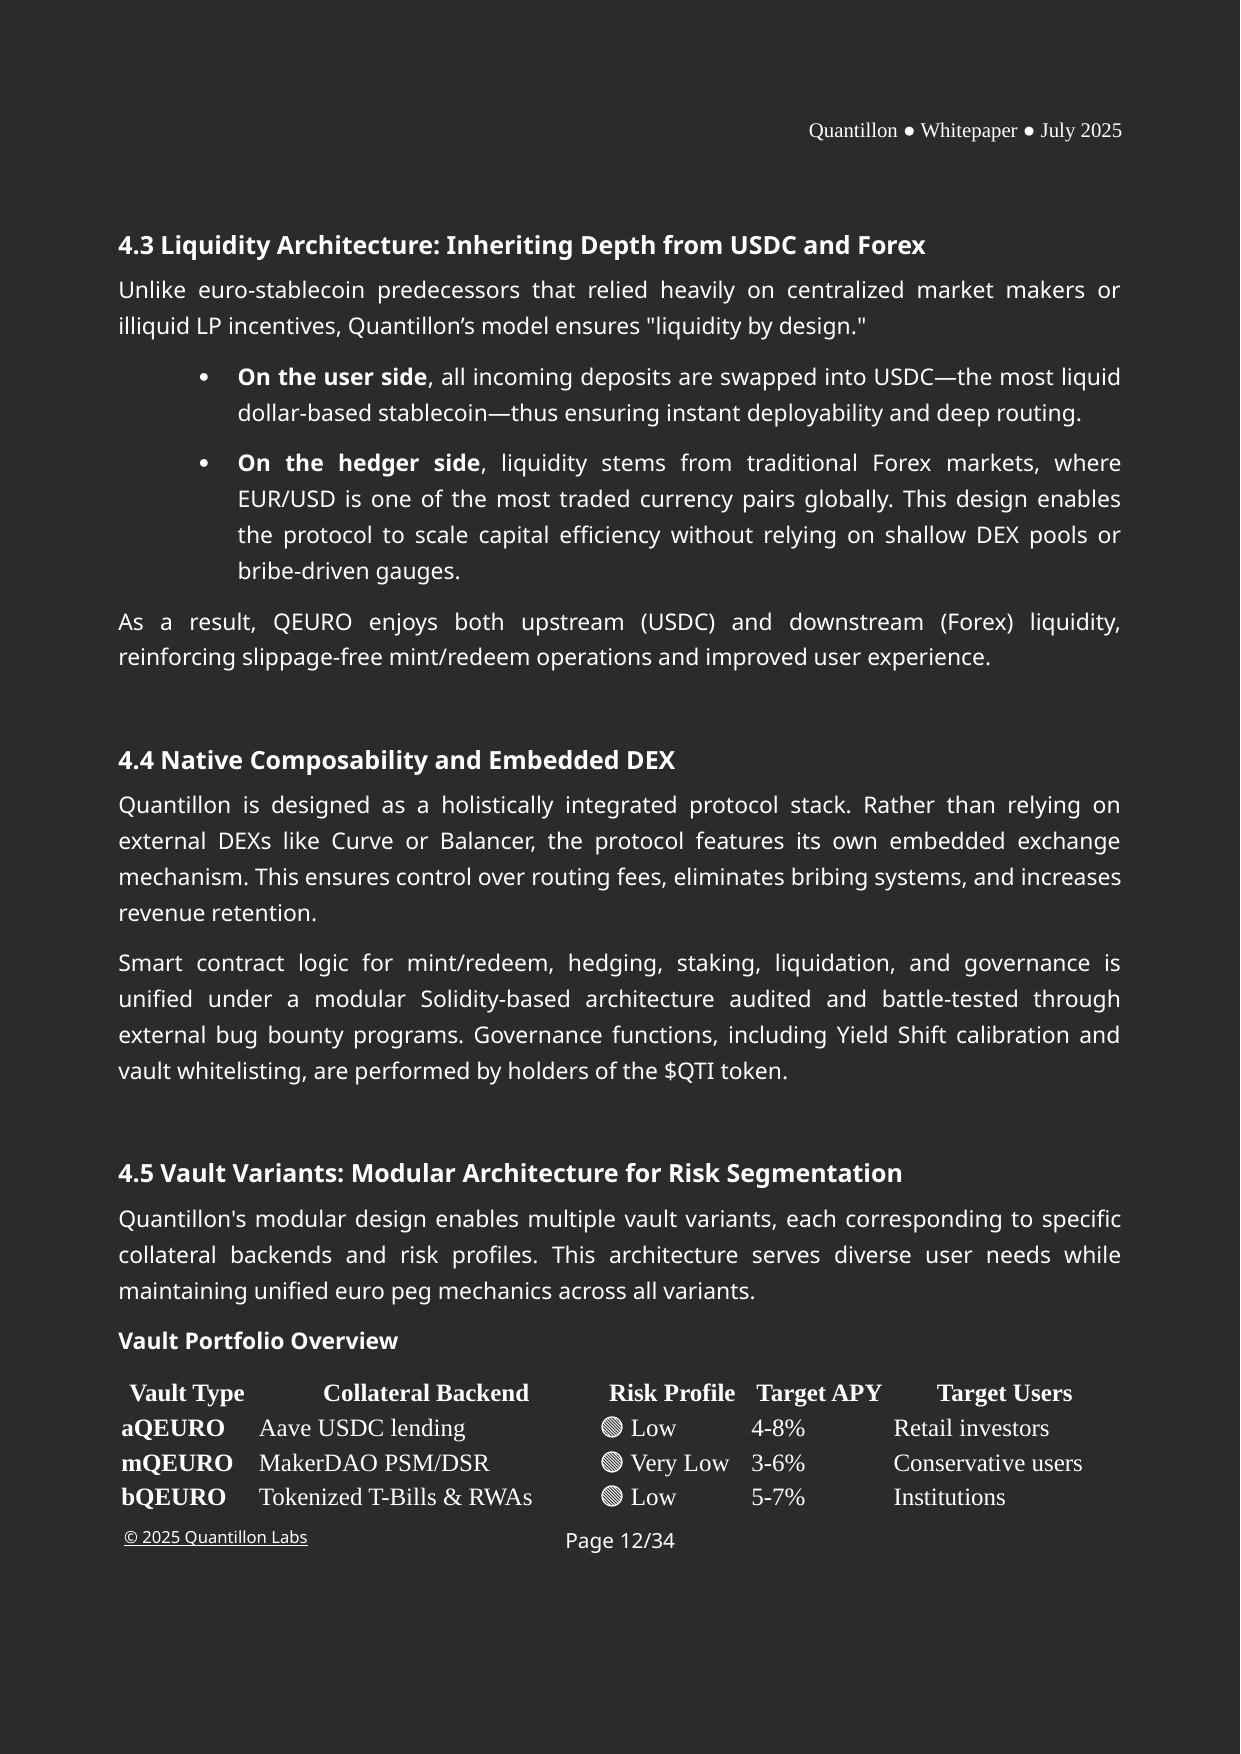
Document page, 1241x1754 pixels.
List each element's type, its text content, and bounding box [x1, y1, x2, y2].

text As a result, QEURO enjoys both upstream (USDC) and downstream (Forex) liquidity, reinforcing slippage-free mint/redeem operations and improved user experience. [118, 605, 1122, 673]
table_cell 4-8% [748, 1410, 890, 1445]
text Smart contract logic for mint/redeem, hedging, staking, liquidation, and governance is unified under a modular Solidity-based architecture audited and battle-tested through external bug bounty programs. Governance functions, including Yield Shift calibration and vault whitelisting, are performed by holders of the $QTI token. [118, 947, 1122, 1086]
table_header Risk Profile [596, 1376, 748, 1410]
table_cell 5-7% [748, 1479, 890, 1514]
table_header Collateral Backend [256, 1376, 596, 1410]
table_cell aQEURO [118, 1410, 256, 1445]
table_cell 3-6% [748, 1445, 890, 1479]
table_cell Institutions [890, 1479, 1119, 1514]
list On the user side, all incoming deposits are swapped into USDC—the most liquid dollar-based stablecoin—thus ensuring instant deployability and deep routing. [200, 361, 1122, 428]
table_header Vault Type [118, 1376, 256, 1410]
table_cell Retail investors [890, 1410, 1119, 1445]
subtitle 4.3 Liquidity Architecture: Inheriting Depth from USDC and Forex [118, 228, 1122, 262]
table_cell 🟢 Very Low [596, 1445, 748, 1479]
table_cell MakerDAO PSM/DSR [256, 1445, 596, 1479]
table_header Target APY [748, 1376, 890, 1410]
subtitle 4.5 Vault Variants: Modular Architecture for Risk Segmentation [118, 1156, 1122, 1190]
table_cell bQEURO [118, 1479, 256, 1514]
table_header Target Users [890, 1376, 1119, 1410]
table_cell Tokenized T-Bills & RWAs [256, 1479, 596, 1514]
table_cell 🟢 Low [596, 1479, 748, 1514]
subtitle 4.4 Native Composability and Embedded DEX [118, 742, 1122, 776]
table_cell Conservative users [890, 1445, 1119, 1479]
table_cell mQEURO [118, 1445, 256, 1479]
text Quantillon's modular design enables multiple vault variants, each corresponding to specific collateral backends and risk profiles. This architecture serves diverse user needs while maintaining unified euro peg mechanics across all variants. [118, 1203, 1122, 1306]
text Vault Portfolio Overview [118, 1325, 1122, 1356]
text Quantillon is designed as a holistically integrated protocol stack. Rather than relying on external DEXs like Curve or Balancer, the protocol features its own embedded exchange mechanism. This ensures control over routing fees, eliminates bribing systems, and increases revenue retention. [118, 789, 1122, 928]
table_cell Aave USDC lending [256, 1410, 596, 1445]
text Unlike euro-stablecoin predecessors that relied heavily on centralized market makers or illiquid LP incentives, Quantillon’s model ensures "liquidity by design." [118, 274, 1122, 341]
list On the hedger side, liquidity stems from traditional Forex markets, where EUR/USD is one of the most traded currency pairs globally. This design enables the protocol to scale capital efficiency without relying on shallow DEX pools or bribe-driven gauges. [200, 447, 1122, 586]
table_cell 🟢 Low [596, 1410, 748, 1445]
